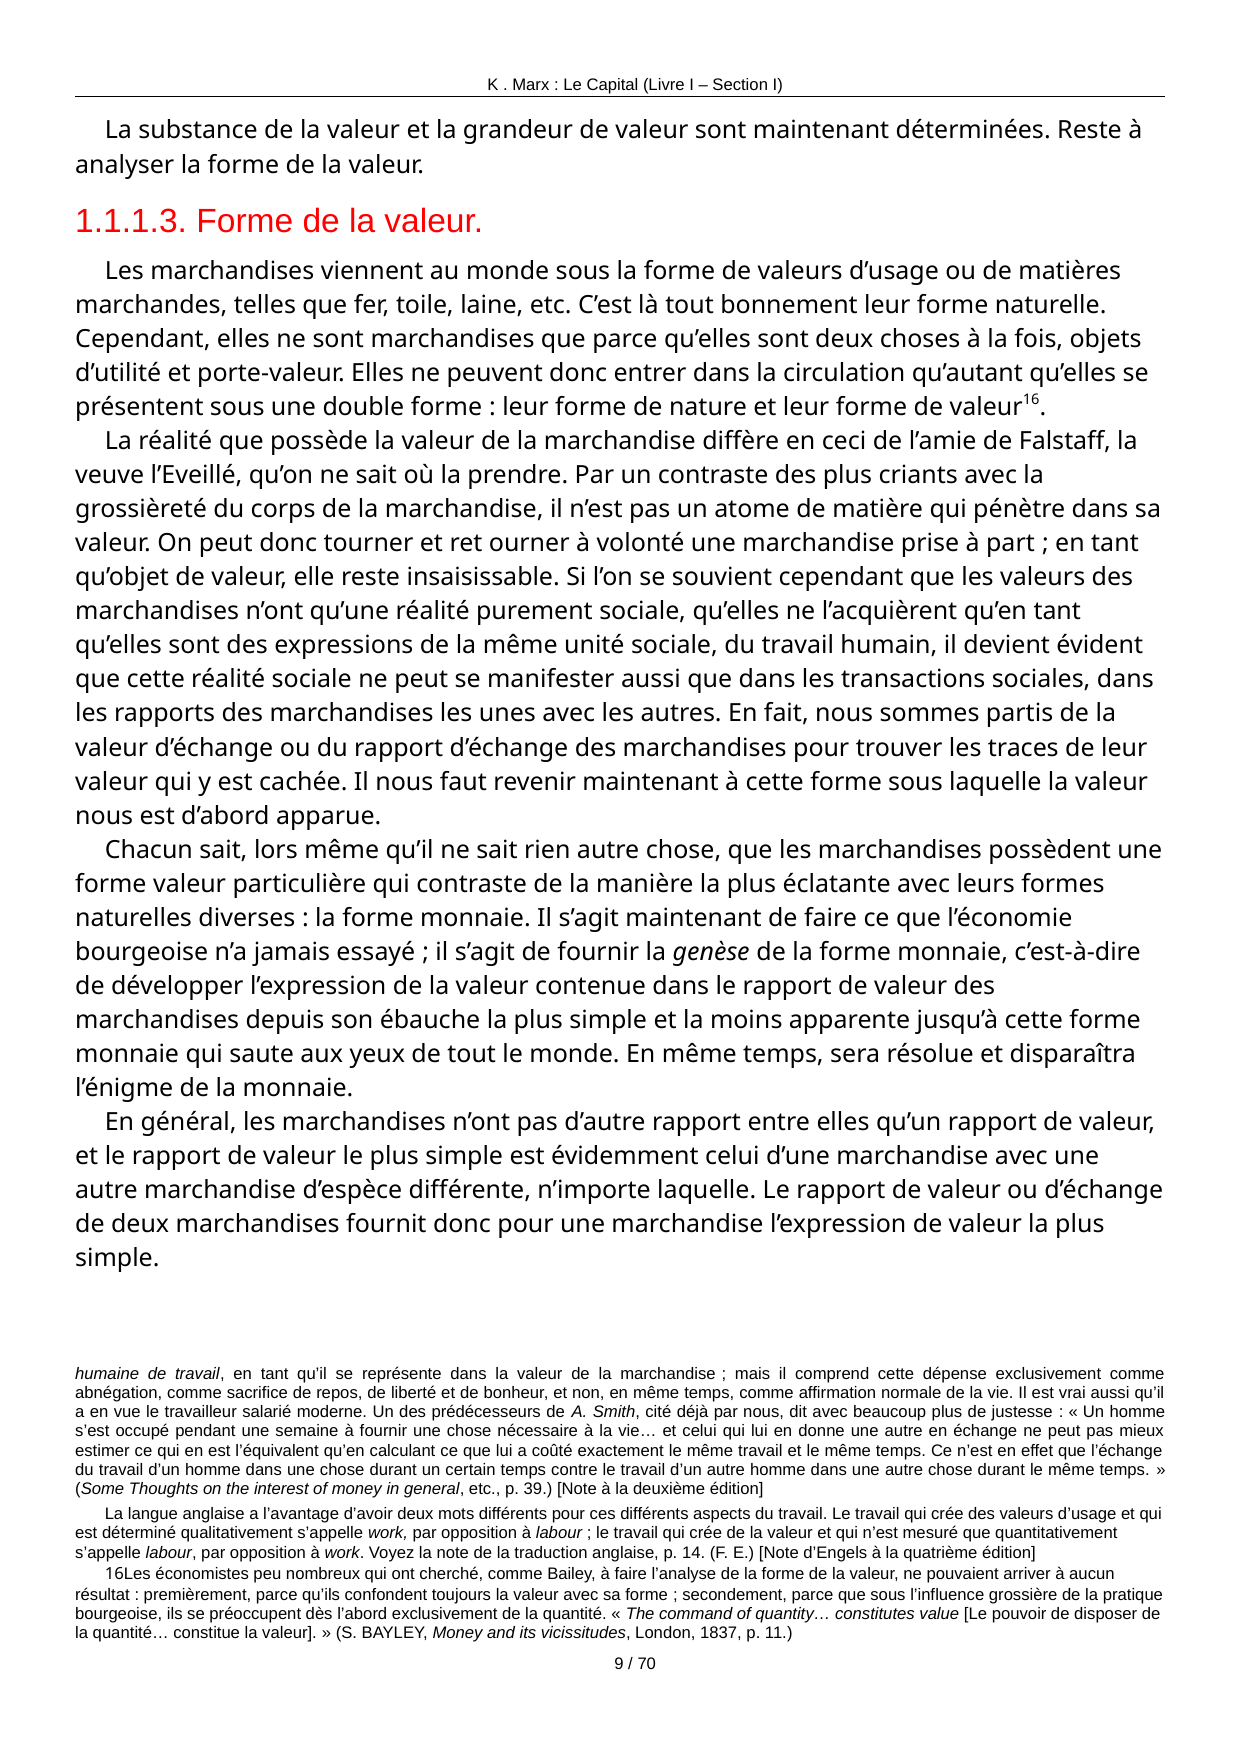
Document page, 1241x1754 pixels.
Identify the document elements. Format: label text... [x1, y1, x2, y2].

text Les économistes peu nombreux qui ont cherché, comme Bailey, à faire l’analyse de la forme de la valeur, ne pouvaient arriver à aucun résultat : premièrement, parce qu’ils confondent toujours la valeur avec sa forme ; secondement, parce que sous l’influence grossière de la pratique bourgeoise, ils se préoccupent dès l’abord exclusivement de la quantité. « The command of quantity… constitutes value [Le pouvoir de disposer de la quantité… constitue la valeur]. » (S. BAYLEY, Money and its vicissitudes, London, 1837, p. 11.) [75, 1562, 1165, 1642]
text Chacun sait, lors même qu’il ne sait rien autre chose, que les marchandises possèdent une forme valeur particulière qui contraste de la manière la plus éclatante avec leurs formes naturelles diverses : la forme monnaie. Il s’agit maintenant de faire ce que l’économie bourgeoise n’a jamais essayé ; il s’agit de fournir la genèse de la forme monnaie, c’est-à-dire de développer l’expression de la valeur contenue dans le rapport de valeur des marchandises depuis son ébauche la plus simple et la moins apparente jusqu’à cette forme monnaie qui saute aux yeux de tout le monde. En même temps, sera résolue et disparaîtra l’énigme de la monnaie. [75, 831, 1165, 1104]
text En général, les marchandises n’ont pas d’autre rapport entre elles qu’un rapport de valeur, et le rapport de valeur le plus simple est évidemment celui d’une marchandise avec une autre marchandise d’espèce différente, n’importe laquelle. Le rapport de valeur ou d’échange de deux marchandises fournit donc pour une marchandise l’expression de valeur la plus simple. [75, 1104, 1165, 1274]
text La langue anglaise a l’avantage d’avoir deux mots différents pour ces différents aspects du travail. Le travail qui crée des valeurs d’usage et qui est déterminé qualitativement s’appelle work, par opposition à labour ; le travail qui crée de la valeur et qui n’est mesuré que quantitativement s’appelle labour, par opposition à work. Voyez la note de la traduction anglaise, p. 14. (F. E.) [Note d’Engels à la quatrième édition] [75, 1504, 1165, 1562]
text Les marchandises viennent au monde sous la forme de valeurs d’usage ou de matières marchandes, telles que fer, toile, laine, etc. C’est là tout bonnement leur forme naturelle. Cependant, elles ne sont marchandises que parce qu’elles sont deux choses à la fois, objets d’utilité et porte-valeur. Elles ne peuvent donc entrer dans la circulation qu’autant qu’elles se présentent sous une double forme : leur forme de nature et leur forme de valeur. [75, 252, 1165, 423]
subtitle 1.1.1.3. Forme de la valeur. [75, 201, 1165, 240]
text La substance de la valeur et la grandeur de valeur sont maintenant déterminées. Reste à analyser la forme de la valeur. [75, 112, 1165, 180]
text La réalité que possède la valeur de la marchandise diffère en ceci de l’amie de Falstaff, la veuve l’Eveillé, qu’on ne sait où la prendre. Par un contraste des plus criants avec la grossièreté du corps de la marchandise, il n’est pas un atome de matière qui pénètre dans sa valeur. On peut donc tourner et ret ourner à volonté une marchandise prise à part ; en tant qu’objet de valeur, elle reste insaisissable. Si l’on se souvient cependant que les valeurs des marchandises n’ont qu’une réalité purement sociale, qu’elles ne l’acquièrent qu’en tant qu’elles sont des expressions de la même unité sociale, du travail humain, il devient évident que cette réalité sociale ne peut se manifester aussi que dans les transactions sociales, dans les rapports des marchandises les unes avec les autres. En fait, nous sommes partis de la valeur d’échange ou du rapport d’échange des marchandises pour trouver les traces de leur valeur qui y est cachée. Il nous faut revenir maintenant à cette forme sous laquelle la valeur nous est d’abord apparue. [75, 423, 1165, 831]
text humaine de travail, en tant qu’il se représente dans la valeur de la marchandise ; mais il comprend cette dépense exclusivement comme abnégation, comme sacrifice de repos, de liberté et de bonheur, et non, en même temps, comme affirmation normale de la vie. Il est vrai aussi qu’il a en vue le travailleur salarié moderne. Un des prédécesseurs de A. Smith, cité déjà par nous, dit avec beaucoup plus de justesse : « Un homme s’est occupé pendant une semaine à fournir une chose nécessaire à la vie… et celui qui lui en donne une autre en échange ne peut pas mieux estimer ce qui en est l’équivalent qu’en calculant ce que lui a coûté exactement le même travail et le même temps. Ce n’est en effet que l’échange du travail d’un homme dans une chose durant un certain temps contre le travail d’un autre homme dans une autre chose durant le même temps. » (Some Thoughts on the interest of money in general, etc., p. 39.) [Note à la deuxième édition] [75, 1364, 1165, 1498]
